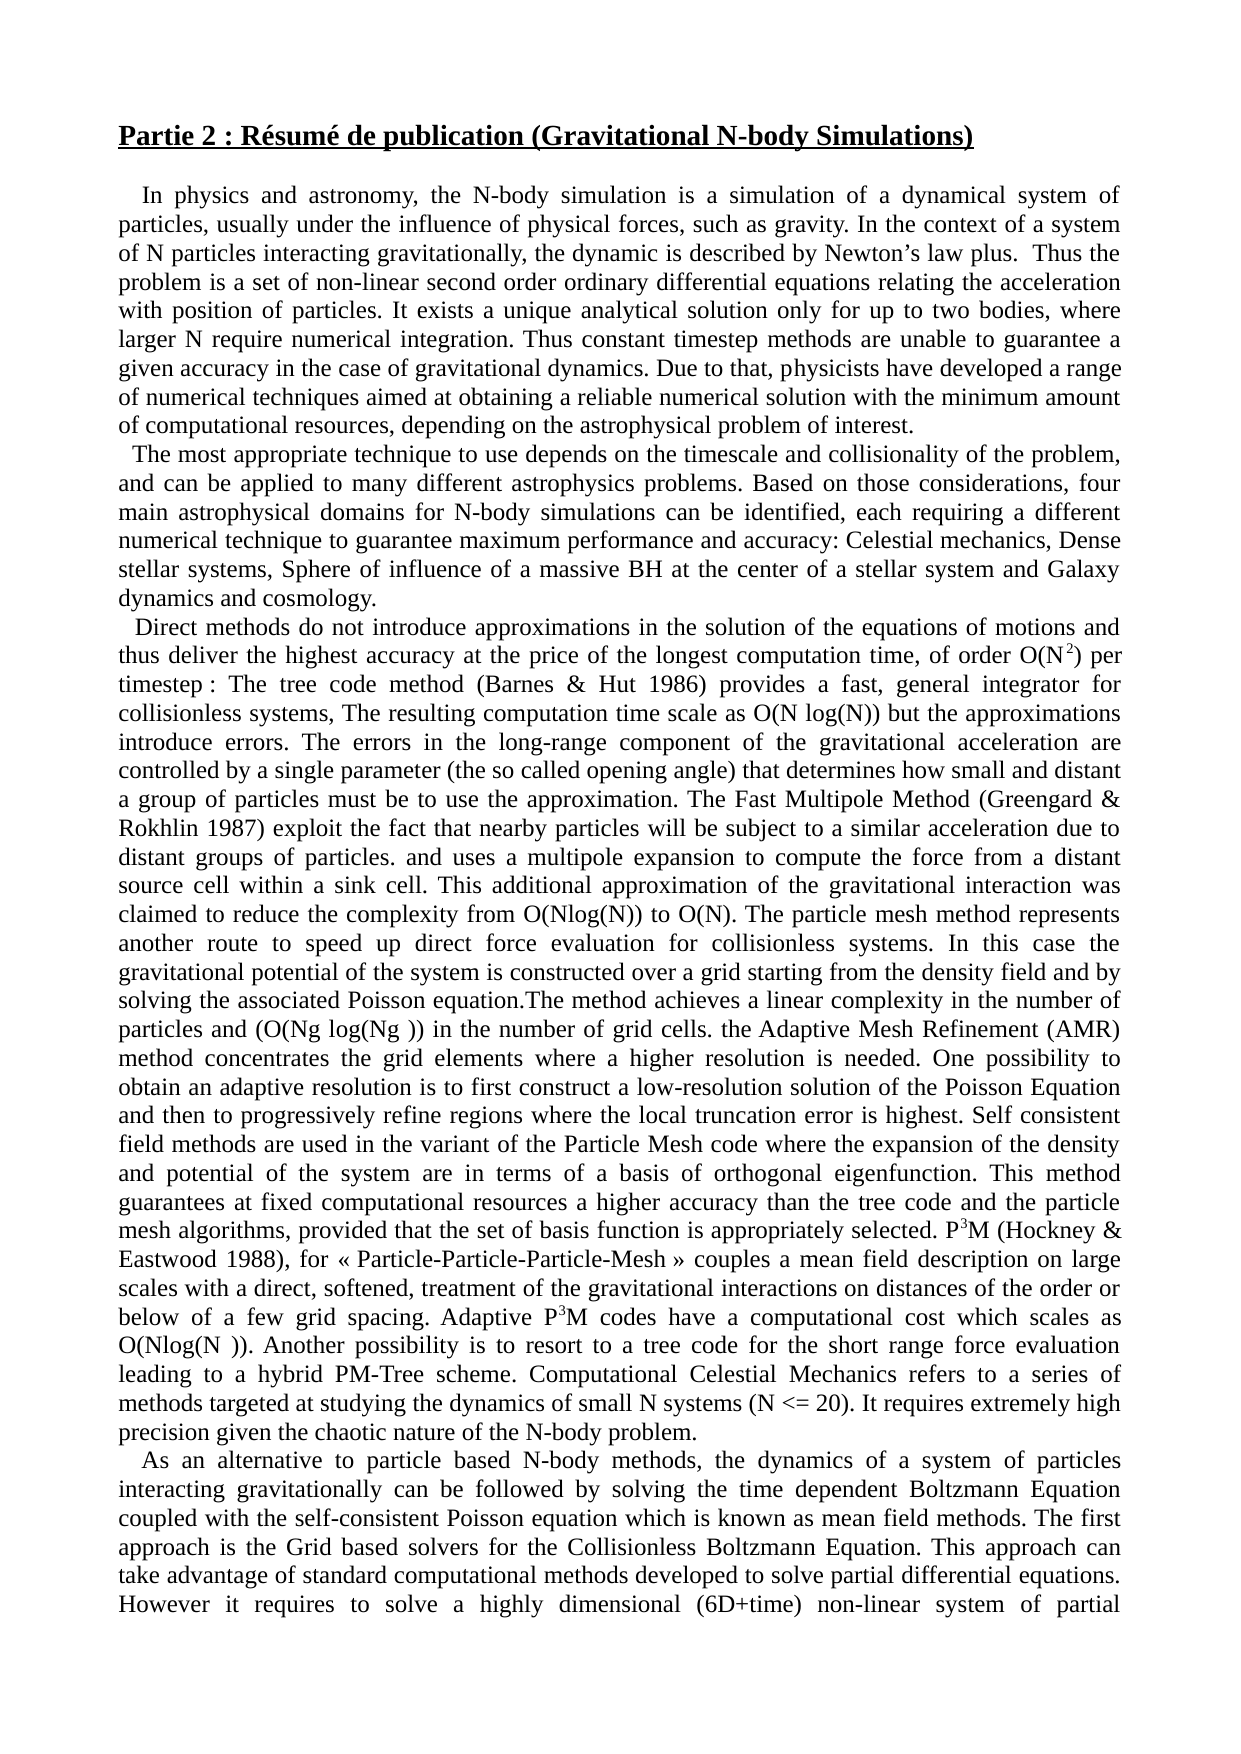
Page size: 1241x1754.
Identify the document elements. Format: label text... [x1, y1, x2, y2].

text As an alternative to particle based N-body methods, the dynamics of a system of particles interacting gravitationally can be followed by solving the time dependent Boltzmann Equation coupled with the self-consistent Poisson equation which is known as mean field methods. The first approach is the Grid based solvers for the Collisionless Boltzmann Equation. This approach can take advantage of standard computational methods developed to solve partial differential equations. However it requires to solve a highly dimensional (6D+time) non-linear system of partial [118, 1445, 1122, 1618]
text The most appropriate technique to use depends on the timescale and collisionality of the problem, and can be applied to many different astrophysics problems. Based on those considerations, four main astrophysical domains for N-body simulations can be identified, each requiring a different numerical technique to guarantee maximum performance and accuracy: Celestial mechanics, Dense stellar systems, Sphere of influence of a massive BH at the center of a stellar system and Galaxy dynamics and cosmology. [118, 439, 1122, 612]
text Partie 2 : Résumé de publication (Gravitational N-body Simulations) [118, 118, 1122, 152]
text Direct methods do not introduce approximations in the solution of the equations of motions and thus deliver the highest accuracy at the price of the longest computation time, of order O(N2) per timestep : The tree code method (Barnes & Hut 1986) provides a fast, general integrator for collisionless systems, The resulting computation time scale as O(N log(N)) but the approximations introduce errors. The errors in the long-range component of the gravitational acceleration are controlled by a single parameter (the so called opening angle) that determines how small and distant a group of particles must be to use the approximation. The Fast Multipole Method (Greengard & Rokhlin 1987) exploit the fact that nearby particles will be subject to a similar acceleration due to distant groups of particles. and uses a multipole expansion to compute the force from a distant source cell within a sink cell. This additional approximation of the gravitational interaction was claimed to reduce the complexity from O(Nlog(N)) to O(N). The particle mesh method represents another route to speed up direct force evaluation for collisionless systems. In this case the gravitational potential of the system is constructed over a grid starting from the density field and by solving the associated Poisson equation.The method achieves a linear complexity in the number of particles and (O(Ng log(Ng )) in the number of grid cells. the Adaptive Mesh Refinement (AMR) method concentrates the grid elements where a higher resolution is needed. One possibility to obtain an adaptive resolution is to first construct a low-resolution solution of the Poisson Equation and then to progressively refine regions where the local truncation error is highest. Self consistent field methods are used in the variant of the Particle Mesh code where the expansion of the density and potential of the system are in terms of a basis of orthogonal eigenfunction. This method guarantees at fixed computational resources a higher accuracy than the tree code and the particle mesh algorithms, provided that the set of basis function is appropriately selected. P3M (Hockney & Eastwood 1988), for « Particle-Particle-Particle-Mesh » couples a mean field description on large scales with a direct, softened, treatment of the gravitational interactions on distances of the order or below of a few grid spacing. Adaptive P3M codes have a computational cost which scales as O(Nlog(N )). Another possibility is to resort to a tree code for the short range force evaluation leading to a hybrid PM-Tree scheme. Computational Celestial Mechanics refers to a series of methods targeted at studying the dynamics of small N systems (N <= 20). It requires extremely high precision given the chaotic nature of the N-body problem. [118, 612, 1122, 1445]
text In physics and astronomy, the N-body simulation is a simulation of a dynamical system of particles, usually under the influence of physical forces, such as gravity. In the context of a system of N particles interacting gravitationally, the dynamic is described by Newton’s law plus. Thus the problem is a set of non-linear second order ordinary differential equations relating the acceleration with position of particles. It exists a unique analytical solution only for up to two bodies, where larger N require numerical integration. Thus constant timestep methods are unable to guarantee a given accuracy in the case of gravitational dynamics. Due to that, physicists have developed a range of numerical techniques aimed at obtaining a reliable numerical solution with the minimum amount of computational resources, depending on the astrophysical problem of interest. [118, 180, 1122, 439]
